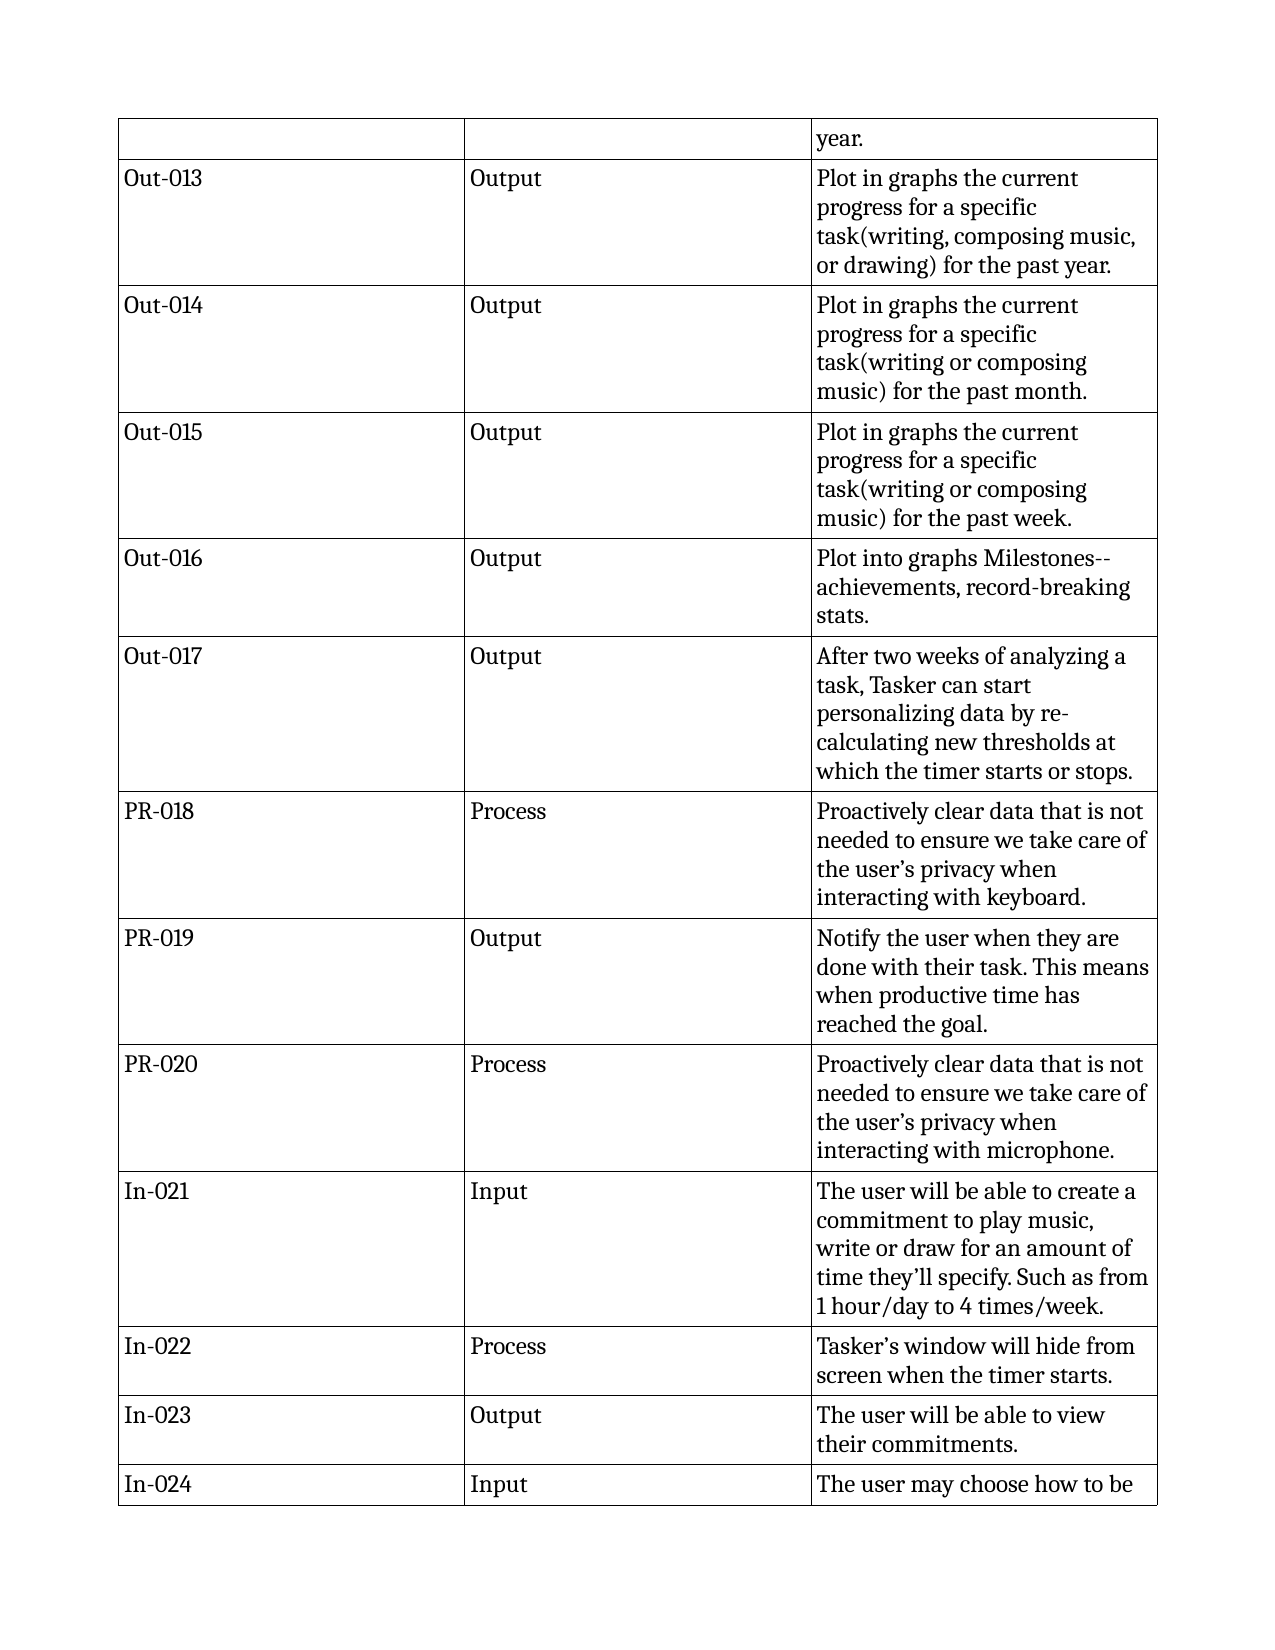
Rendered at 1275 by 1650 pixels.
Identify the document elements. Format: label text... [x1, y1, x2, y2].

table_cell Tasker’s window will hide from screen when the timer starts. [812, 1327, 1157, 1395]
table_cell Plot into graphs Milestones--achievements, record-breaking stats. [812, 539, 1157, 636]
table_cell In-024 [119, 1465, 464, 1505]
table_cell Process [465, 792, 811, 918]
table_cell Out-014 [119, 286, 464, 412]
table_cell Process [465, 1327, 811, 1395]
table_cell [119, 119, 464, 158]
table_cell Proactively clear data that is not needed to ensure we take care of the user’s privacy when interacting with keyboard. [812, 792, 1157, 918]
table_cell After two weeks of analyzing a task, Tasker can start personalizing data by re-calculating new thresholds at which the timer starts or stops. [812, 637, 1157, 791]
table_cell Output [465, 1396, 811, 1464]
table_cell Out-013 [119, 160, 464, 285]
table_cell Proactively clear data that is not needed to ensure we take care of the user’s privacy when interacting with microphone. [812, 1045, 1157, 1171]
table_cell Plot in graphs the current progress for a specific task(writing, composing music, or drawing) for the past year. [812, 160, 1157, 285]
table_cell PR-020 [119, 1045, 464, 1171]
table_cell In-022 [119, 1327, 464, 1395]
table_cell In-023 [119, 1396, 464, 1464]
table_cell The user will be able to create a commitment to play music, write or draw for an amount of time they’ll specify. Such as from 1 hour/day to 4 times/week. [812, 1172, 1157, 1326]
table_cell Output [465, 160, 811, 285]
table_cell Output [465, 539, 811, 636]
table_cell PR-018 [119, 792, 464, 918]
table_cell In-021 [119, 1172, 464, 1326]
table_cell year. [812, 119, 1157, 158]
table_cell Process [465, 1045, 811, 1171]
table_cell The user will be able to view their commitments. [812, 1396, 1157, 1464]
table_cell Output [465, 286, 811, 412]
table_cell Plot in graphs the current progress for a specific task(writing or composing music) for the past month. [812, 286, 1157, 412]
table_cell PR-019 [119, 919, 464, 1044]
table_cell Output [465, 637, 811, 791]
table_cell Out-017 [119, 637, 464, 791]
table_cell Notify the user when they are done with their task. This means when productive time has reached the goal. [812, 919, 1157, 1044]
table_cell Plot in graphs the current progress for a specific task(writing or composing music) for the past week. [812, 413, 1157, 538]
table_cell Input [465, 1465, 811, 1505]
table_cell Output [465, 413, 811, 538]
table_cell The user may choose how to be [812, 1465, 1157, 1505]
table_cell Out-016 [119, 539, 464, 636]
table_cell Input [465, 1172, 811, 1326]
table_cell [465, 119, 811, 158]
table_cell Out-015 [119, 413, 464, 538]
table_cell Output [465, 919, 811, 1044]
